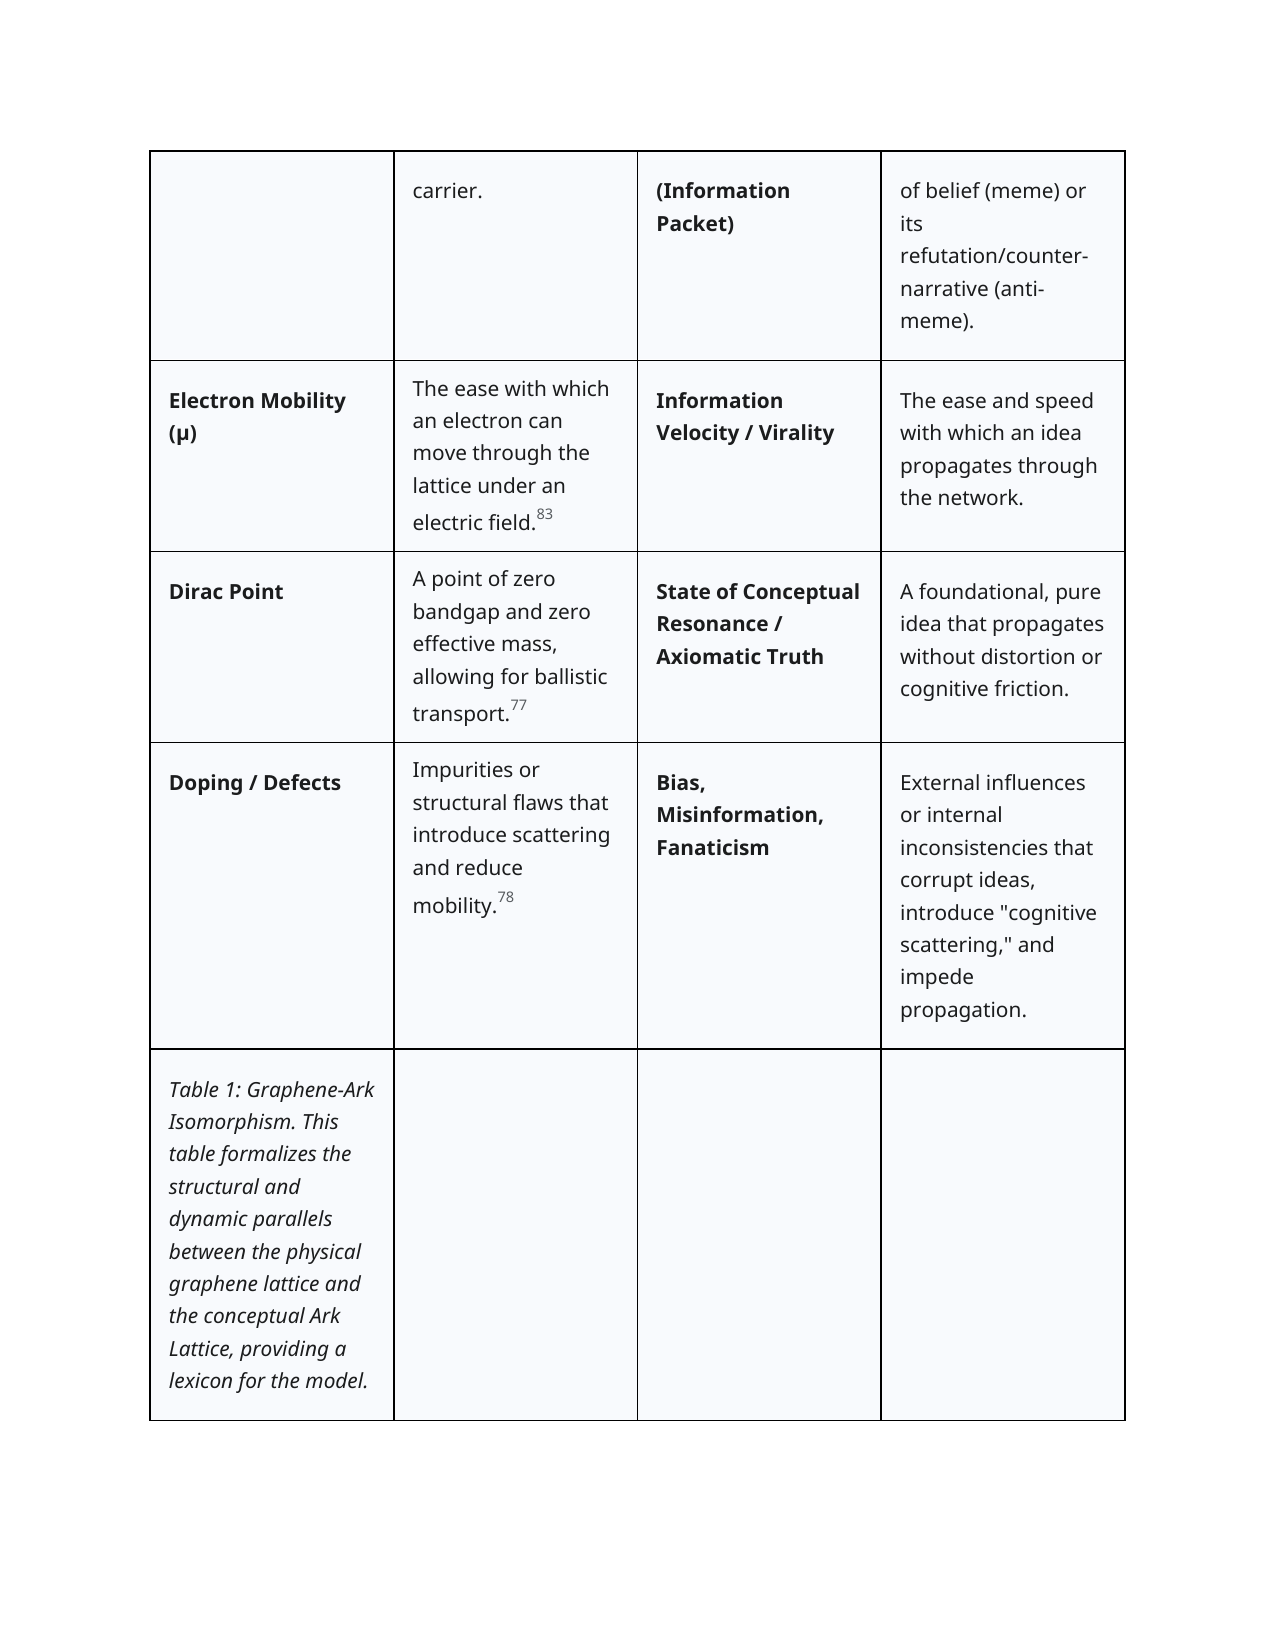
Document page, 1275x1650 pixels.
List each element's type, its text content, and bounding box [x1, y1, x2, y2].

table_cell External influences or internal inconsistencies that corrupt ideas, introduce "cognitive scattering," and impede propagation. [882, 743, 1124, 1048]
table_cell (Information Packet) [638, 152, 880, 359]
table_cell Doping / Defects [151, 743, 393, 1048]
table_cell [395, 1050, 637, 1420]
table_cell A foundational, pure idea that propagates without distortion or cognitive friction. [882, 552, 1124, 741]
table_cell State of Conceptual Resonance / Axiomatic Truth [638, 552, 880, 741]
table_cell A point of zero bandgap and zero effective mass, allowing for ballistic transport.77 [395, 552, 637, 741]
table_cell Impurities or structural flaws that introduce scattering and reduce mobility.78 [395, 743, 637, 1048]
table_cell The ease with which an electron can move through the lattice under an electric field.83 [395, 361, 637, 551]
table_cell Electron Mobility (μ) [151, 361, 393, 551]
table_cell of belief (meme) or its refutation/counter-narrative (anti-meme). [882, 152, 1124, 359]
table_cell [151, 152, 393, 359]
table_cell The ease and speed with which an idea propagates through the network. [882, 361, 1124, 551]
table_cell [882, 1050, 1124, 1420]
table_cell Dirac Point [151, 552, 393, 741]
table_cell Bias, Misinformation, Fanaticism [638, 743, 880, 1048]
table_cell [638, 1050, 880, 1420]
table_cell carrier. [395, 152, 637, 359]
table_cell Table 1: Graphene-Ark Isomorphism. This table formalizes the structural and dynamic parallels between the physical graphene lattice and the conceptual Ark Lattice, providing a lexicon for the model. [151, 1050, 393, 1420]
table_cell Information Velocity / Virality [638, 361, 880, 551]
